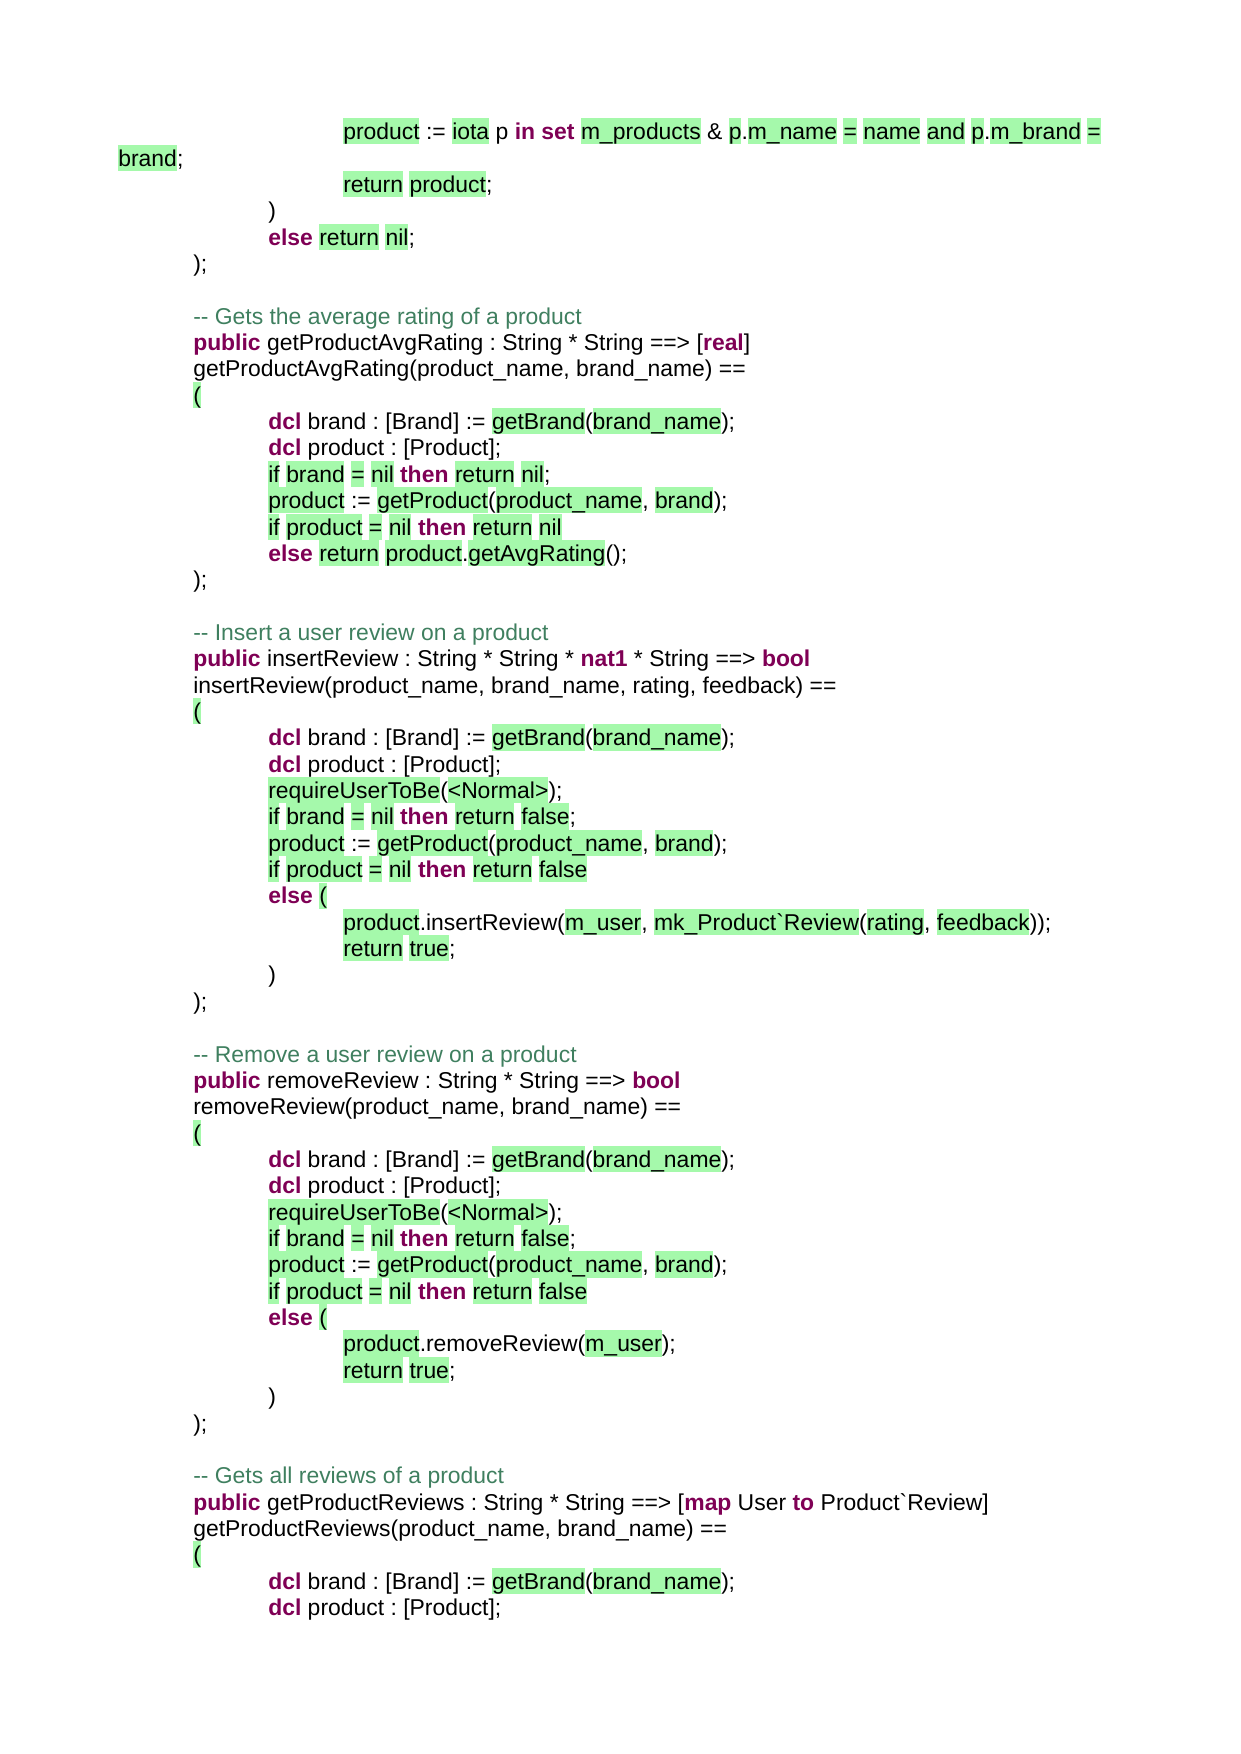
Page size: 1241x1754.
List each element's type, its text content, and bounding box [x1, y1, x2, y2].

text if product = nil then return false [118, 856, 1122, 882]
text -- Gets all reviews of a product [118, 1462, 1122, 1488]
text ) [118, 961, 1122, 988]
text dcl product : [Product]; [118, 1594, 1122, 1620]
text ); [118, 988, 1122, 1014]
text product := iota p in set m_products & p.m_name = name and p.m_brand = brand; [118, 118, 1122, 171]
text return product; [118, 171, 1122, 197]
text return true; [118, 935, 1122, 961]
text requireUserToBe(<Normal>); [118, 777, 1122, 803]
text -- Insert a user review on a product [118, 619, 1122, 645]
text getProductReviews(product_name, brand_name) == [118, 1515, 1122, 1541]
text dcl brand : [Brand] := getBrand(brand_name); [118, 724, 1122, 751]
text dcl product : [Product]; [118, 434, 1122, 461]
text ); [118, 1409, 1122, 1436]
text ); [118, 250, 1122, 276]
text if brand = nil then return nil; [118, 461, 1122, 487]
text else return nil; [118, 223, 1122, 250]
text -- Remove a user review on a product [118, 1041, 1122, 1067]
text -- Gets the average rating of a product [118, 303, 1122, 329]
text dcl product : [Product]; [118, 1172, 1122, 1199]
text if brand = nil then return false; [118, 803, 1122, 830]
text ); [118, 566, 1122, 592]
text return true; [118, 1357, 1122, 1383]
text ( [118, 1541, 1122, 1568]
text requireUserToBe(<Normal>); [118, 1199, 1122, 1225]
text if product = nil then return false [118, 1278, 1122, 1304]
text ( [118, 382, 1122, 408]
text getProductAvgRating(product_name, brand_name) == [118, 355, 1122, 382]
text ( [118, 1119, 1122, 1146]
text dcl brand : [Brand] := getBrand(brand_name); [118, 1146, 1122, 1172]
text else ( [118, 1304, 1122, 1330]
text product := getProduct(product_name, brand); [118, 487, 1122, 513]
text public getProductReviews : String * String ==> [map User to Product`Review] [118, 1488, 1122, 1515]
text public removeReview : String * String ==> bool [118, 1067, 1122, 1093]
text product := getProduct(product_name, brand); [118, 1251, 1122, 1278]
text ) [118, 1383, 1122, 1409]
text removeReview(product_name, brand_name) == [118, 1093, 1122, 1119]
text dcl brand : [Brand] := getBrand(brand_name); [118, 408, 1122, 434]
text product := getProduct(product_name, brand); [118, 830, 1122, 856]
text dcl brand : [Brand] := getBrand(brand_name); [118, 1568, 1122, 1594]
text product.removeReview(m_user); [118, 1330, 1122, 1357]
text dcl product : [Product]; [118, 751, 1122, 777]
text if brand = nil then return false; [118, 1225, 1122, 1251]
text else ( [118, 882, 1122, 909]
text if product = nil then return nil [118, 513, 1122, 540]
text public insertReview : String * String * nat1 * String ==> bool [118, 645, 1122, 672]
text else return product.getAvgRating(); [118, 540, 1122, 566]
text product.insertReview(m_user, mk_Product`Review(rating, feedback)); [118, 909, 1122, 935]
text public getProductAvgRating : String * String ==> [real] [118, 329, 1122, 355]
text insertReview(product_name, brand_name, rating, feedback) == [118, 672, 1122, 698]
text ( [118, 698, 1122, 724]
text ) [118, 197, 1122, 223]
